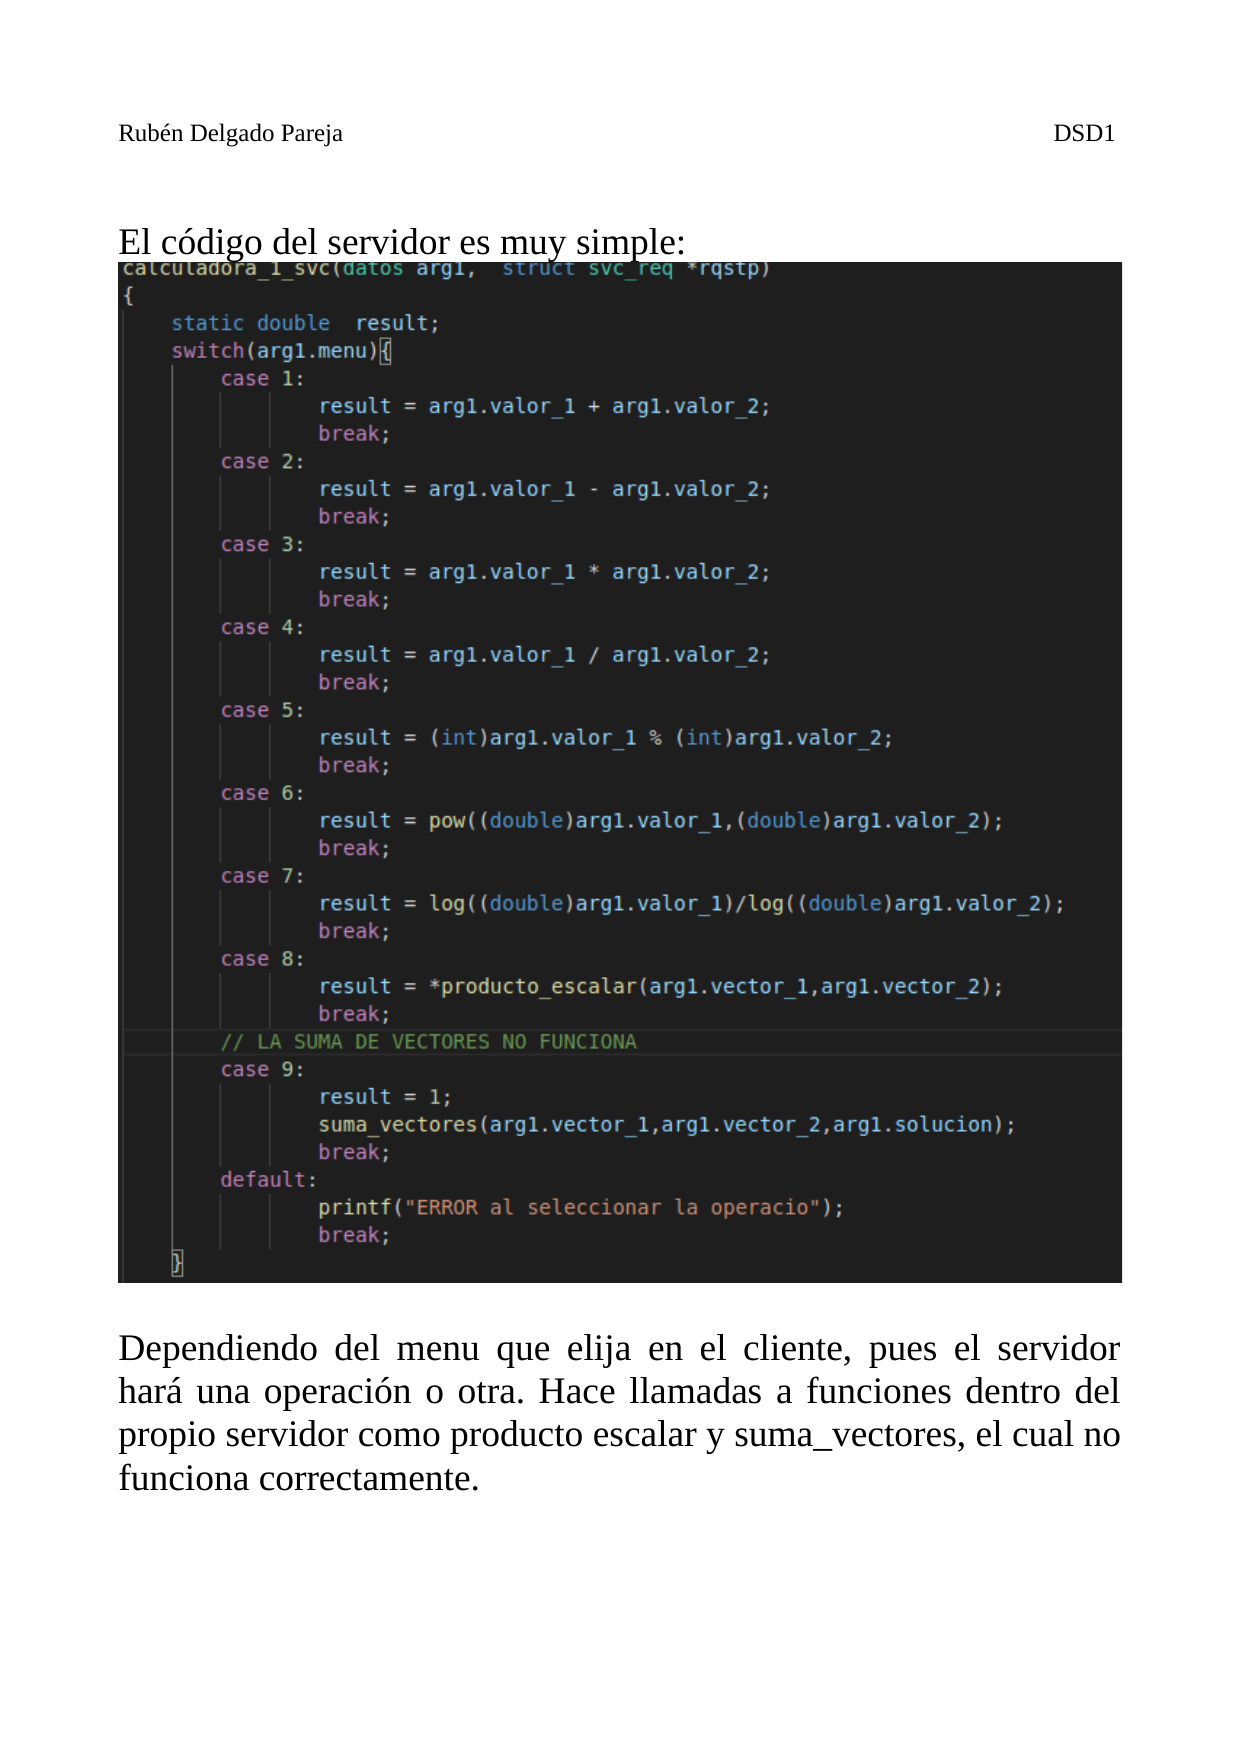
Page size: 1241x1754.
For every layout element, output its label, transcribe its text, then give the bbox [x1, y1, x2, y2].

text Dependiendo del menu que elija en el cliente, pues el servidor hará una operación o otra. Hace llamadas a funciones dentro del propio servidor como producto escalar y suma_vectores, el cual no funciona correctamente. [118, 1326, 1122, 1498]
picture [118, 262, 1123, 1283]
text El código del servidor es muy simple: [118, 219, 1122, 262]
